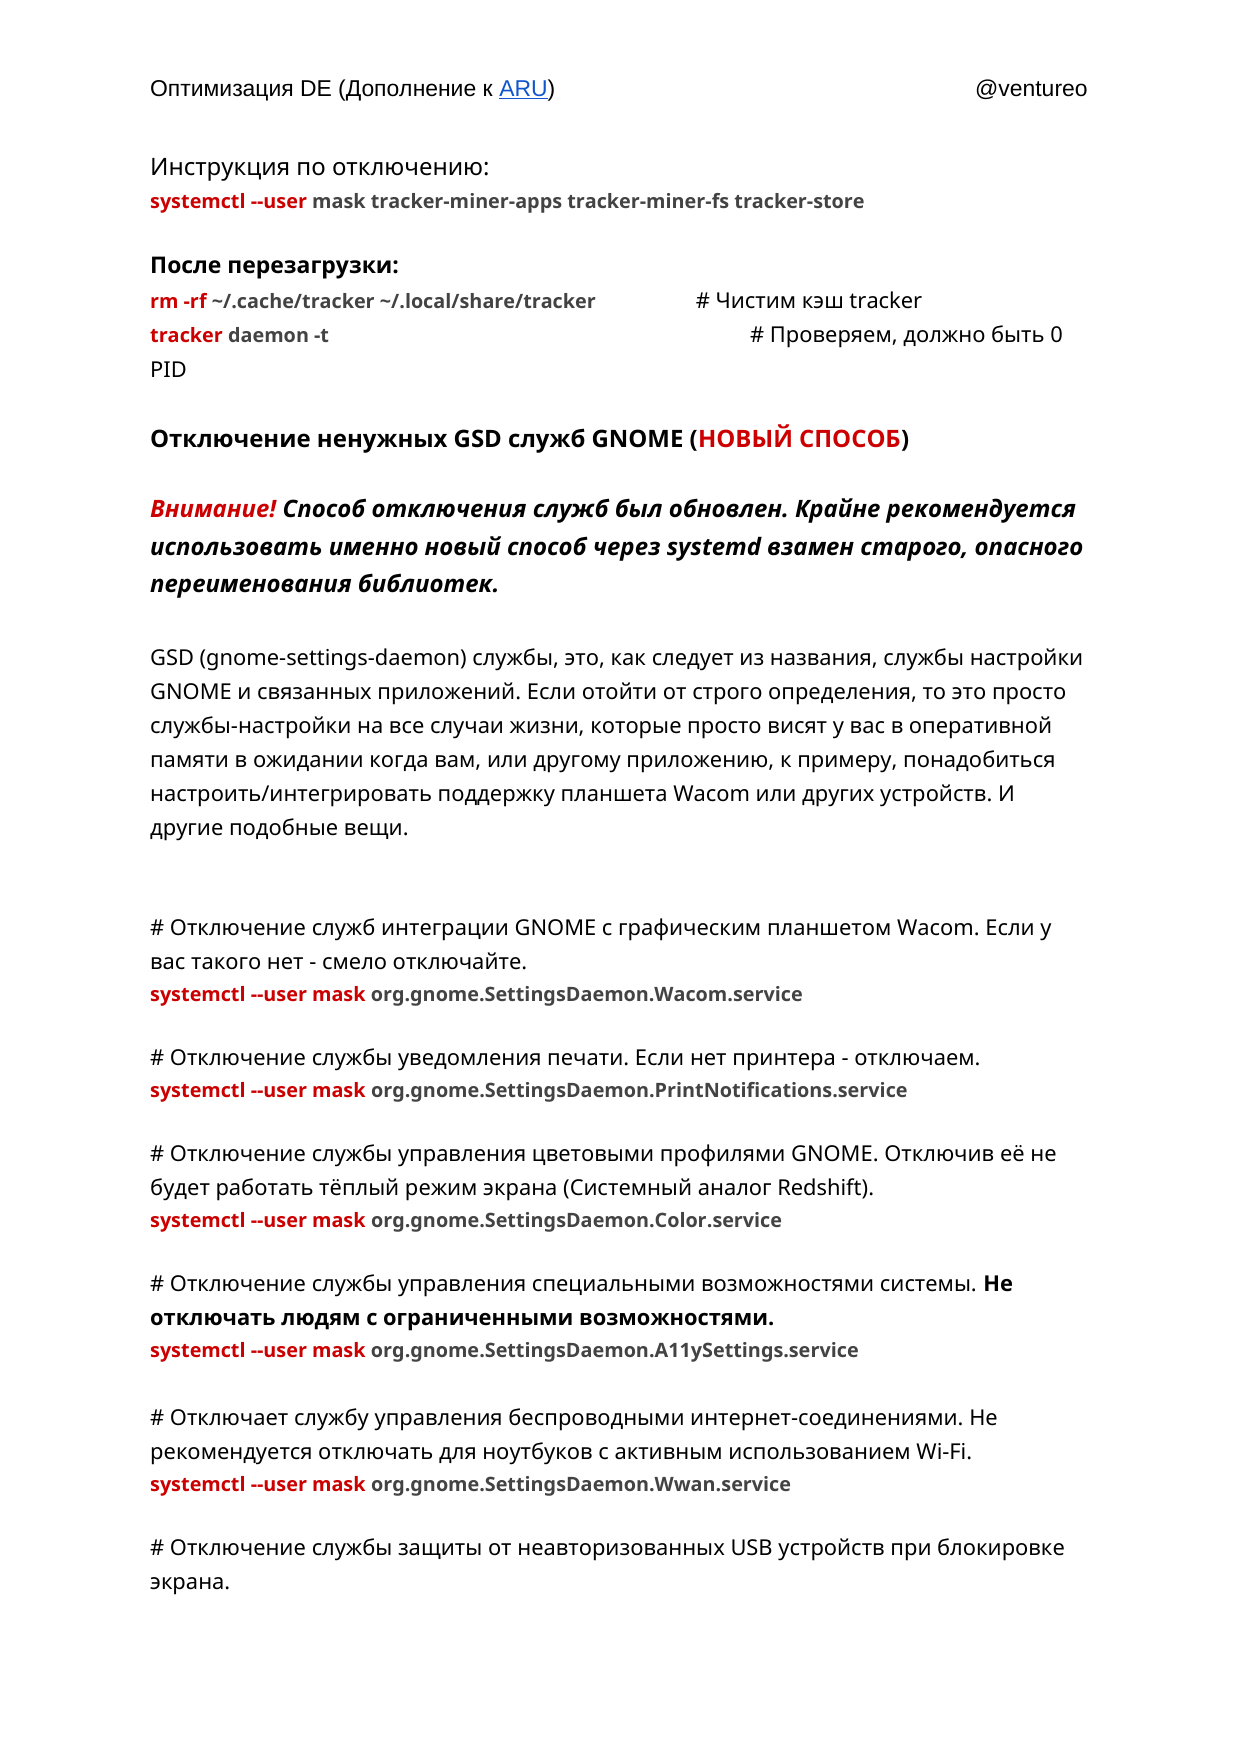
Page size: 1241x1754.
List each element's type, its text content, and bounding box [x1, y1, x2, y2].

text # Отключение службы управления специальными возможностями системы. Не отключать людям с ограниченными возможностями. [150, 1268, 1090, 1332]
text # Отключение службы уведомления печати. Если нет принтера - отключаем. [150, 1042, 1090, 1072]
text systemctl --user mask org.gnome.SettingsDaemon.Color.service [150, 1206, 1090, 1233]
text systemctl --user mask org.gnome.SettingsDaemon.Wwan.service [150, 1470, 1090, 1497]
text # Отключает службу управления беспроводными интернет-соединениями. Не рекомендуется отключать для ноутбуков с активным использованием Wi-Fi. [150, 1401, 1090, 1465]
text tracker daemon -t # Проверяем, должно быть 0 PID [150, 319, 1090, 383]
text # Отключение служб интеграции GNOME с графическим планшетом Wacom. Если у вас такого нет - смело отключайте. [150, 912, 1090, 976]
text systemctl --user mask org.gnome.SettingsDaemon.A11ySettings.service [150, 1336, 1090, 1363]
text rm -rf ~/.cache/tracker ~/.local/share/tracker # Чистим кэш tracker [150, 285, 1090, 315]
text systemctl --user mask tracker-miner-apps tracker-miner-fs tracker-store [150, 187, 1090, 214]
text # Отключение службы управления цветовыми профилями GNOME. Отключив её не будет работать тёплый режим экрана (Системный аналог Redshift). [150, 1138, 1090, 1202]
text # Отключение службы защиты от неавторизованных USB устройств при блокировке экрана. [150, 1532, 1090, 1596]
text После перезагрузки: [150, 249, 1090, 281]
text GSD (gnome-settings-daemon) службы, это, как следует из названия, службы настройки GNOME и связанных приложений. Если отойти от строго определения, то это просто службы-настройки на все случаи жизни, которые просто висят у вас в оперативной памяти в ожидании когда вам, или другому приложению, к примеру, понадобиться настроить/интегрировать поддержку планшета Wacom или других устройств. И другие подобные вещи. [150, 641, 1090, 842]
subtitle Отключение ненужных GSD служб GNOME (НОВЫЙ СПОСОБ) [150, 422, 1090, 454]
text systemctl --user mask org.gnome.SettingsDaemon.PrintNotifications.service [150, 1076, 1090, 1103]
text systemctl --user mask org.gnome.SettingsDaemon.Wacom.service [150, 980, 1090, 1007]
text Внимание! Способ отключения служб был обновлен. Крайне рекомендуется использовать именно новый способ через systemd взамен старого, опасного переименования библиотек. [150, 492, 1090, 599]
text Инструкция по отключению: [150, 150, 1090, 183]
